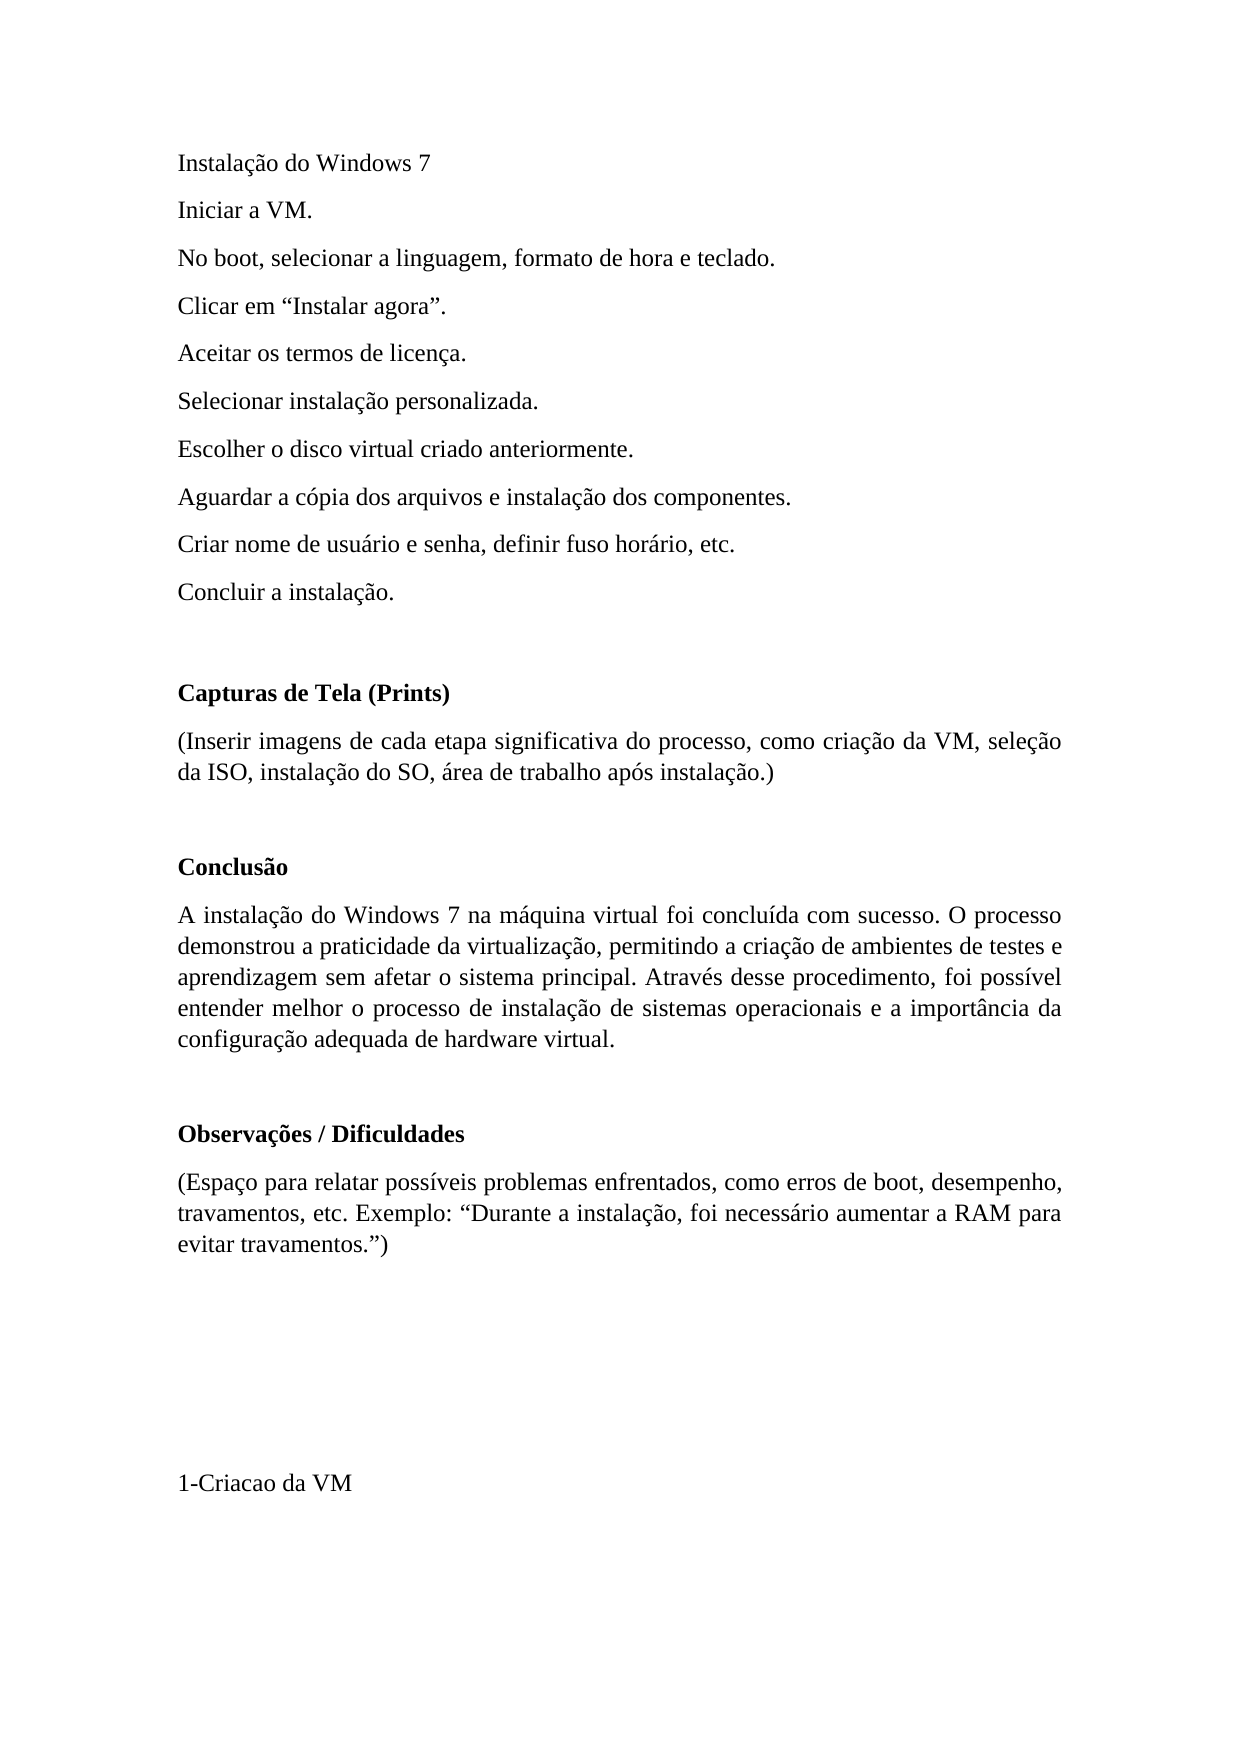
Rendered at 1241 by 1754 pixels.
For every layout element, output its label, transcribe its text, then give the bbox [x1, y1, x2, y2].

text 1-Criacao da VM [177, 1468, 1063, 1497]
text A instalação do Windows 7 na máquina virtual foi concluída com sucesso. O processo demonstrou a praticidade da virtualização, permitindo a criação de ambientes de testes e aprendizagem sem afetar o sistema principal. Através desse procedimento, foi possível entender melhor o processo de instalação de sistemas operacionais e a importância da configuração adequada de hardware virtual. [177, 900, 1063, 1053]
text Selecionar instalação personalizada. [177, 386, 1063, 415]
text (Inserir imagens de cada etapa significativa do processo, como criação da VM, seleção da ISO, instalação do SO, área de trabalho após instalação.) [177, 726, 1063, 786]
text Clicar em “Instalar agora”. [177, 291, 1063, 319]
text Capturas de Tela (Prints) [177, 678, 1063, 707]
text Conclusão [177, 852, 1063, 881]
text Criar nome de usuário e senha, definir fuso horário, etc. [177, 529, 1063, 558]
text Aguardar a cópia dos arquivos e instalação dos componentes. [177, 482, 1063, 510]
text Aceitar os termos de licença. [177, 338, 1063, 367]
text Escolher o disco virtual criado anteriormente. [177, 434, 1063, 463]
text Instalação do Windows 7 [177, 148, 1063, 176]
text (Espaço para relatar possíveis problemas enfrentados, como erros de boot, desempenho, travamentos, etc. Exemplo: “Durante a instalação, foi necessário aumentar a RAM para evitar travamentos.”) [177, 1167, 1063, 1258]
text Observações / Dificuldades [177, 1119, 1063, 1148]
text Iniciar a VM. [177, 195, 1063, 224]
text Concluir a instalação. [177, 577, 1063, 606]
text No boot, selecionar a linguagem, formato de hora e teclado. [177, 243, 1063, 272]
